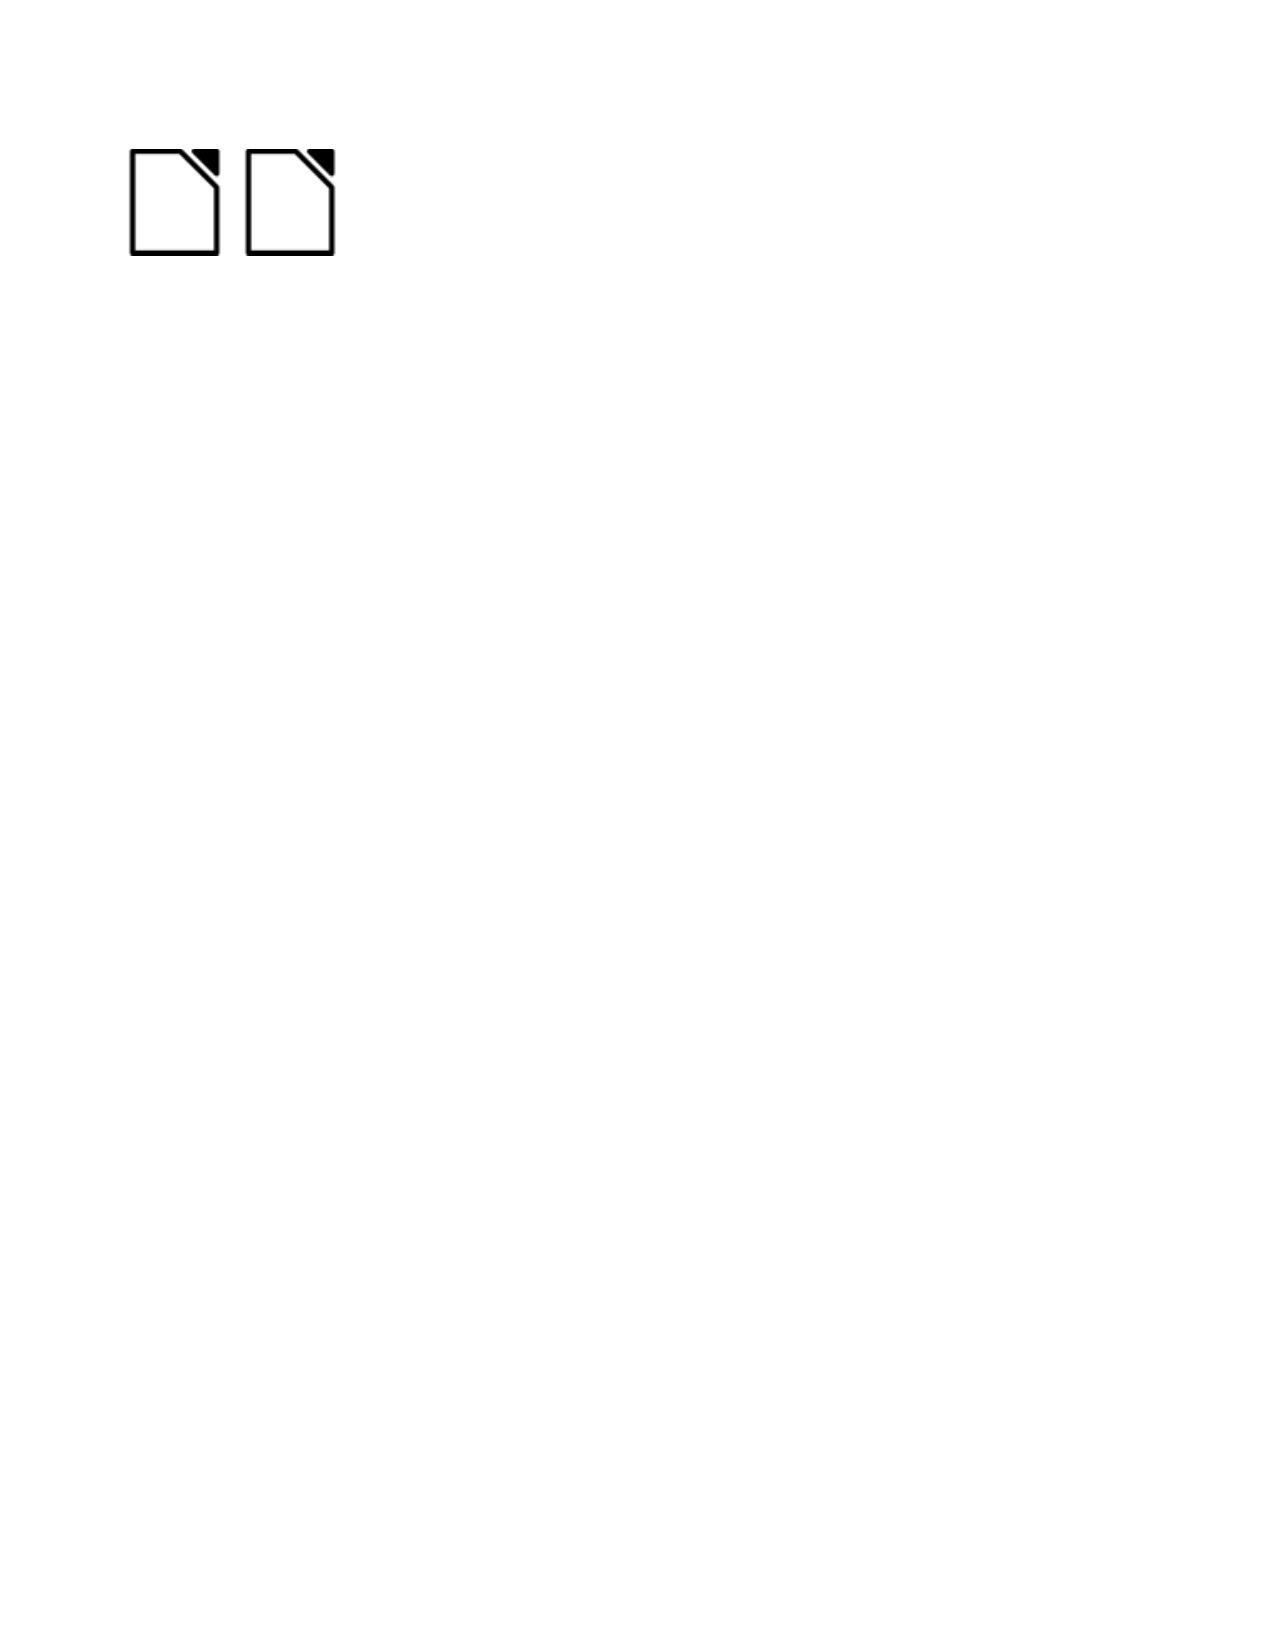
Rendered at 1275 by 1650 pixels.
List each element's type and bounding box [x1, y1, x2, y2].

picture [237, 149, 344, 256]
picture [121, 149, 229, 256]
